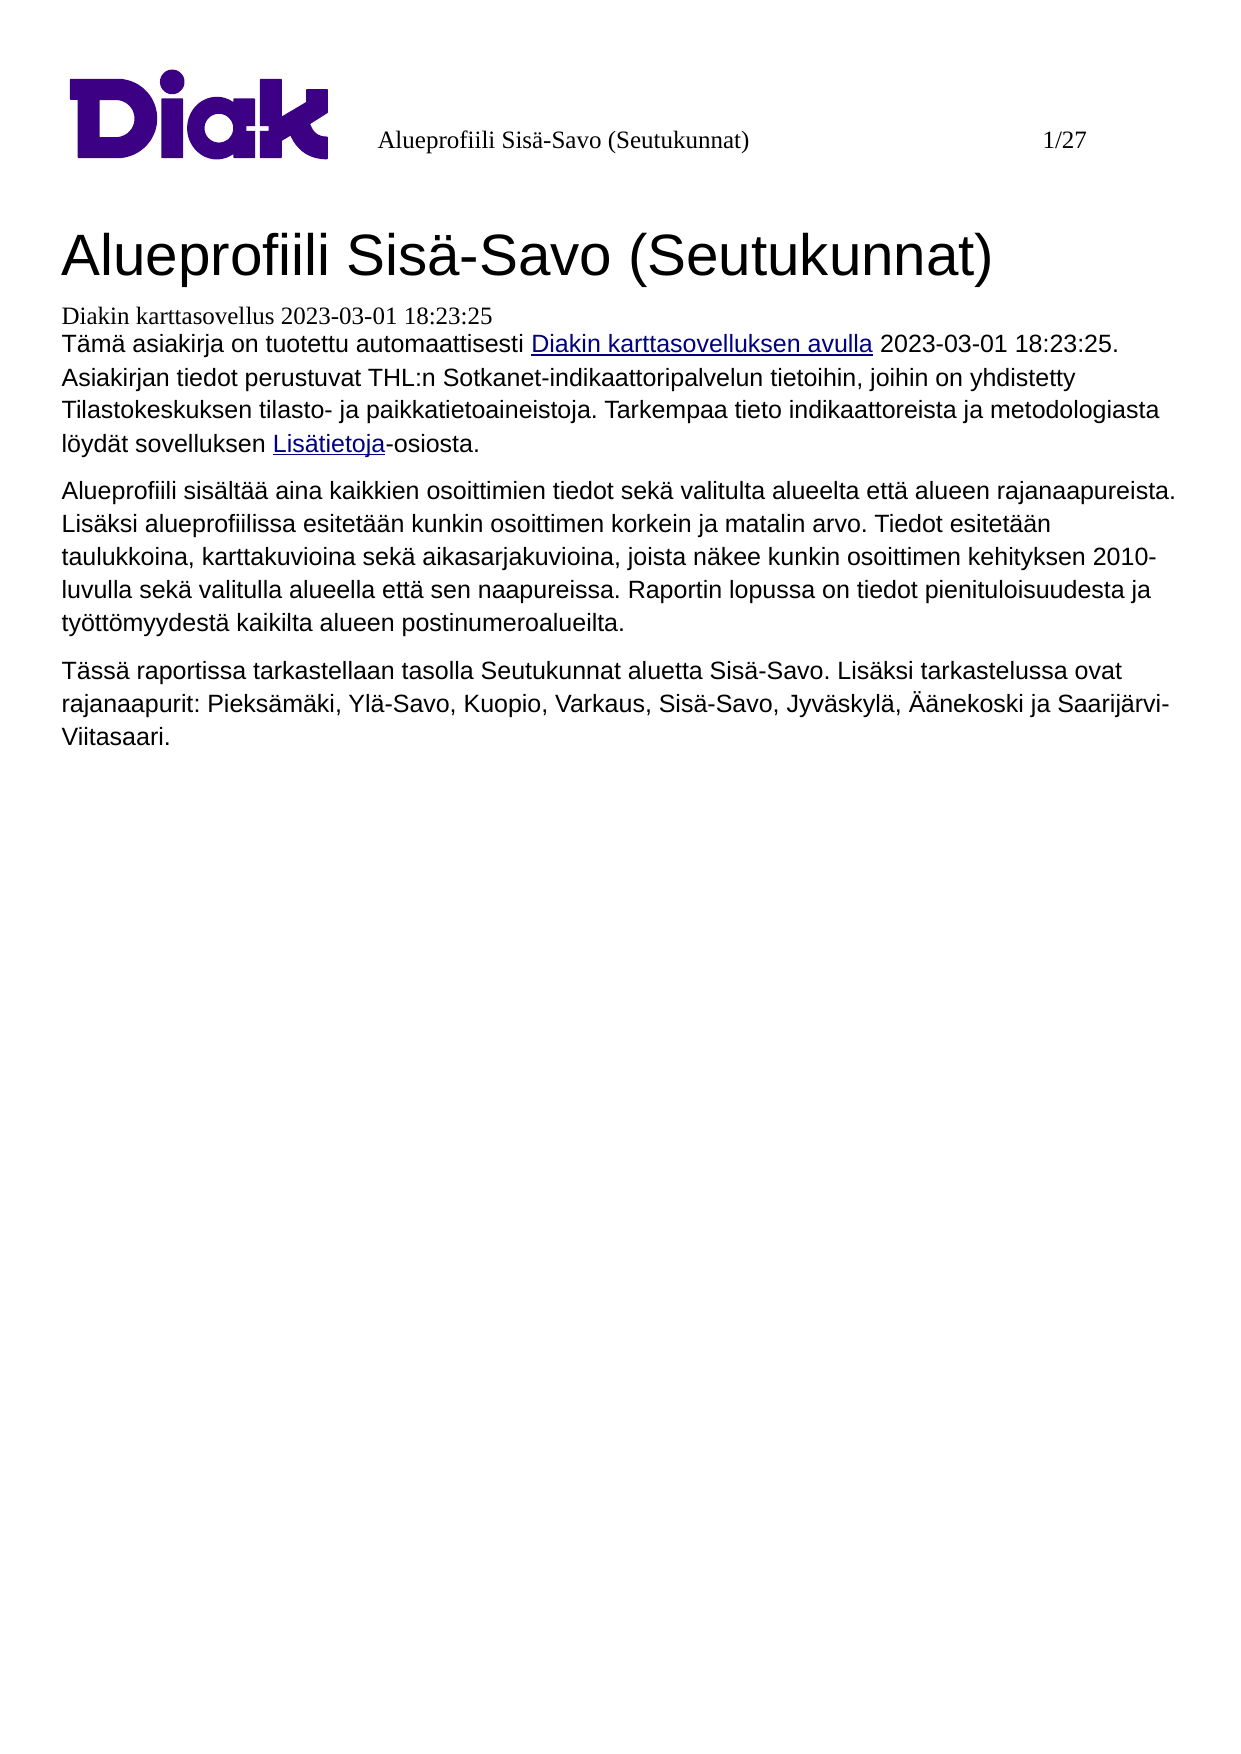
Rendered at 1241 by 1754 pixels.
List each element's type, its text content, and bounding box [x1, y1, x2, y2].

text Alueprofiili sisältää aina kaikkien osoittimien tiedot sekä valitulta alueelta että alueen rajanaapureista. Lisäksi alueprofiilissa esitetään kunkin osoittimen korkein ja matalin arvo. Tiedot esitetään taulukkoina, karttakuvioina sekä aikasarjakuvioina, joista näkee kunkin osoittimen kehityksen 2010-luvulla sekä valitulla alueella että sen naapureissa. Raportin lopussa on tiedot pienituloisuudesta ja työttömyydestä kaikilta alueen postinumeroalueilta. [61, 476, 1179, 637]
text Diakin karttasovellus 2023-03-01 18:23:25 [61, 301, 1179, 329]
text Tässä raportissa tarkastellaan tasolla Seutukunnat aluetta Sisä-Savo. Lisäksi tarkastelussa ovat rajanaapurit: Pieksämäki, Ylä-Savo, Kuopio, Varkaus, Sisä-Savo, Jyväskylä, Äänekoski ja Saarijärvi-Viitasaari. [61, 656, 1179, 751]
title Alueprofiili Sisä-Savo (Seutukunnat) [61, 221, 1179, 288]
text Tämä asiakirja on tuotettu automaattisesti Diakin karttasovelluksen avulla 2023-03-01 18:23:25. Asiakirjan tiedot perustuvat THL:n Sotkanet-indikaattoripalvelun tietoihin, joihin on yhdistetty Tilastokeskuksen tilasto- ja paikkatietoaineistoja. Tarkempaa tieto indikaattoreista ja metodologiasta löydät sovelluksen Lisätietoja-osiosta. [61, 329, 1179, 457]
